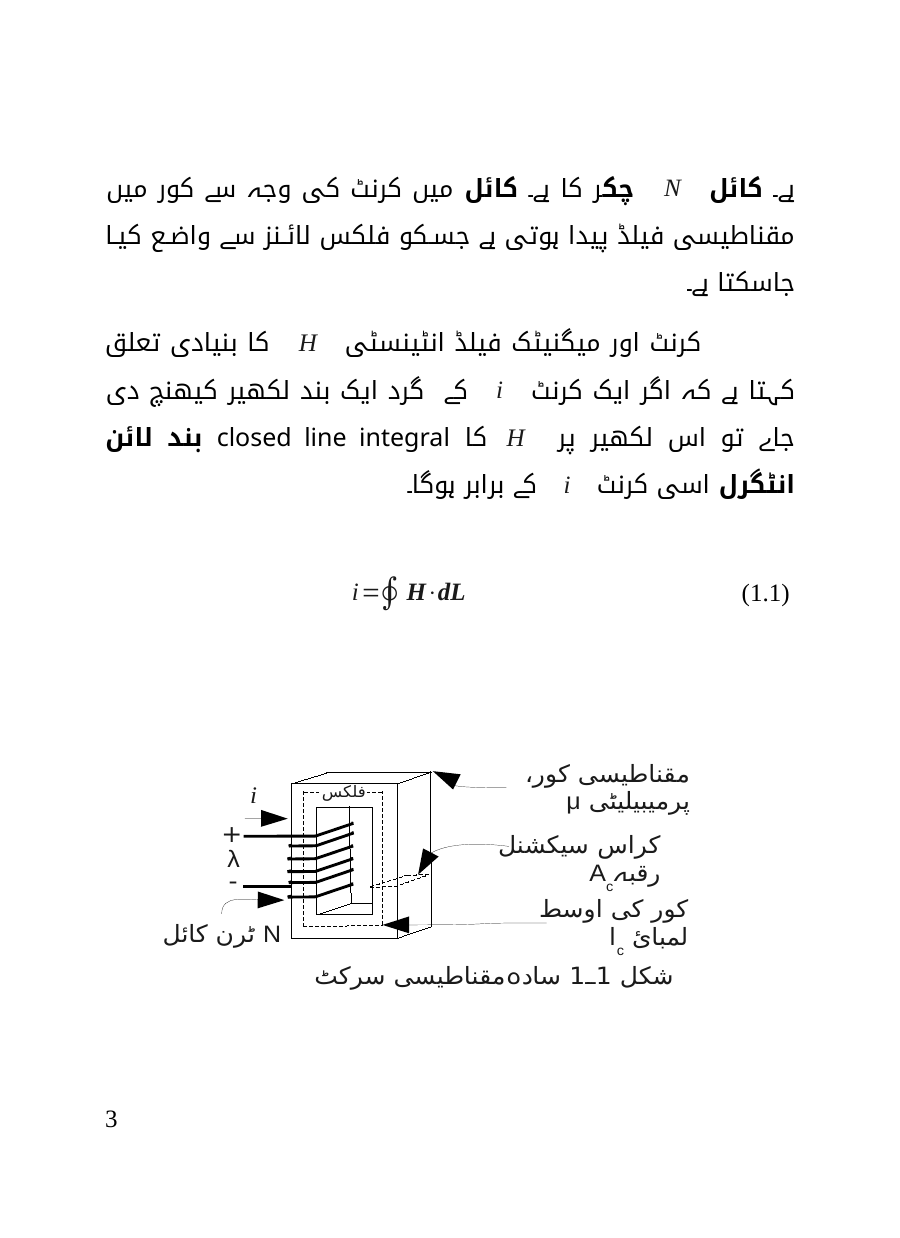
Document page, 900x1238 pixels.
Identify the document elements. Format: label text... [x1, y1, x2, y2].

table_header [105, 568, 718, 630]
text دیے گئے شکل میں کور کا cross sectional area کراس سیکشنل رقبہ ہر جگہ یکساں ہے اور کائل میں کرنٹ اِمپئر ہے۔ کائل چکر کا ہے۔ کائل میں کرنٹ کی وجہ سے کور میں مقناطیسی فیلڈ پیدا ہوتی ہے جسکو فلکس لائنز سے واضع کیا جاسکتا ہے۔ [105, 165, 795, 307]
text کرنٹ اور میگنیٹک فیلڈ انٹینسٹی کا بنیادی تعلق کہتا ہے کہ اگر ایک کرنٹ کے گرد ایک بند لکھیر کیھنچ دی جاے تو اس لکھیر پر کا closed line integral بند لائن انٹگرل اسی کرنٹ کے برابر ہوگا۔ [105, 320, 795, 509]
table_header (1.1) [718, 568, 795, 630]
